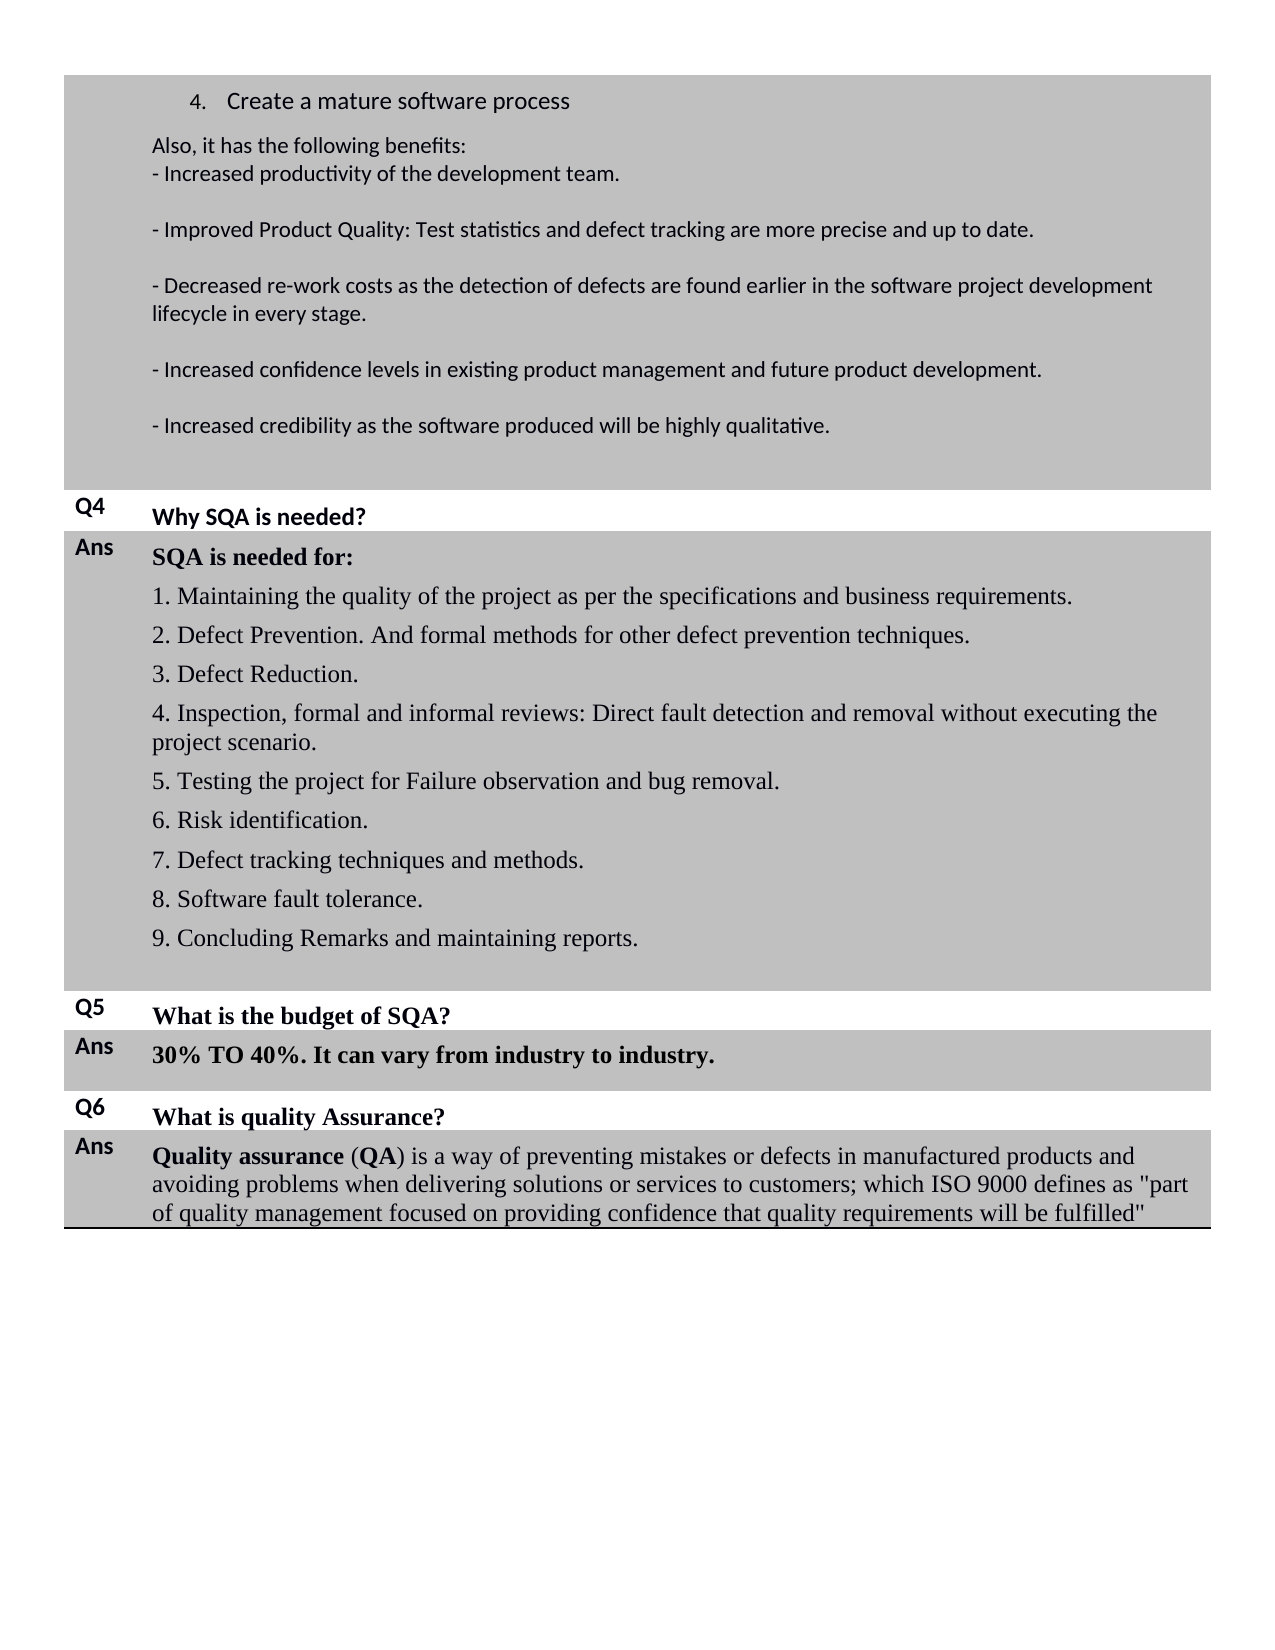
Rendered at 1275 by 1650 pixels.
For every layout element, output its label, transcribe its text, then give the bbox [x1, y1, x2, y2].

table_cell [64, 75, 141, 490]
table_cell What is the budget of SQA? [141, 991, 1211, 1030]
table_cell Ans [64, 1130, 141, 1227]
table_cell Ans [64, 531, 141, 991]
table_cell QA Benefits SQA has a host of benefits. It ensures that that software built as per SQA procedures are of specified quality. SOA helps to Eliminate errors when they are still inexpensive to correct Improves the quality of the software Improving the process of creating software Create a mature software process Also, it has the following benefits: - Increased productivity of the development team. - Improved Product Quality: Test statistics and defect tracking are more precise and up to date. - Decreased re-work costs as the detection of defects are found earlier in the software project development lifecycle in every stage. - Increased confidence levels in existing product management and future product development. - Increased credibility as the software produced will be highly qualitative. [141, 75, 1211, 490]
table_cell SQA is needed for: 1. Maintaining the quality of the project as per the specifications and business requirements. 2. Defect Prevention. And formal methods for other defect prevention techniques. 3. Defect Reduction. 4. Inspection, formal and informal reviews: Direct fault detection and removal without executing the project scenario. 5. Testing the project for Failure observation and bug removal. 6. Risk identification. 7. Defect tracking techniques and methods. 8. Software fault tolerance. 9. Concluding Remarks and maintaining reports. [141, 531, 1211, 991]
table_cell Why SQA is needed? [141, 490, 1211, 531]
table_cell 30% TO 40%. It can vary from industry to industry. [141, 1030, 1211, 1091]
table_cell Ans [64, 1030, 141, 1091]
table_cell What is quality Assurance? [141, 1091, 1211, 1130]
table_cell Q6 [64, 1091, 141, 1130]
table_cell Q4 [64, 490, 141, 531]
table_cell Quality assurance (QA) is a way of preventing mistakes or defects in manufactured products and avoiding problems when delivering solutions or services to customers; which ISO 9000 defines as "part of quality management focused on providing confidence that quality requirements will be fulfilled" [141, 1130, 1211, 1227]
table_cell Q5 [64, 991, 141, 1030]
